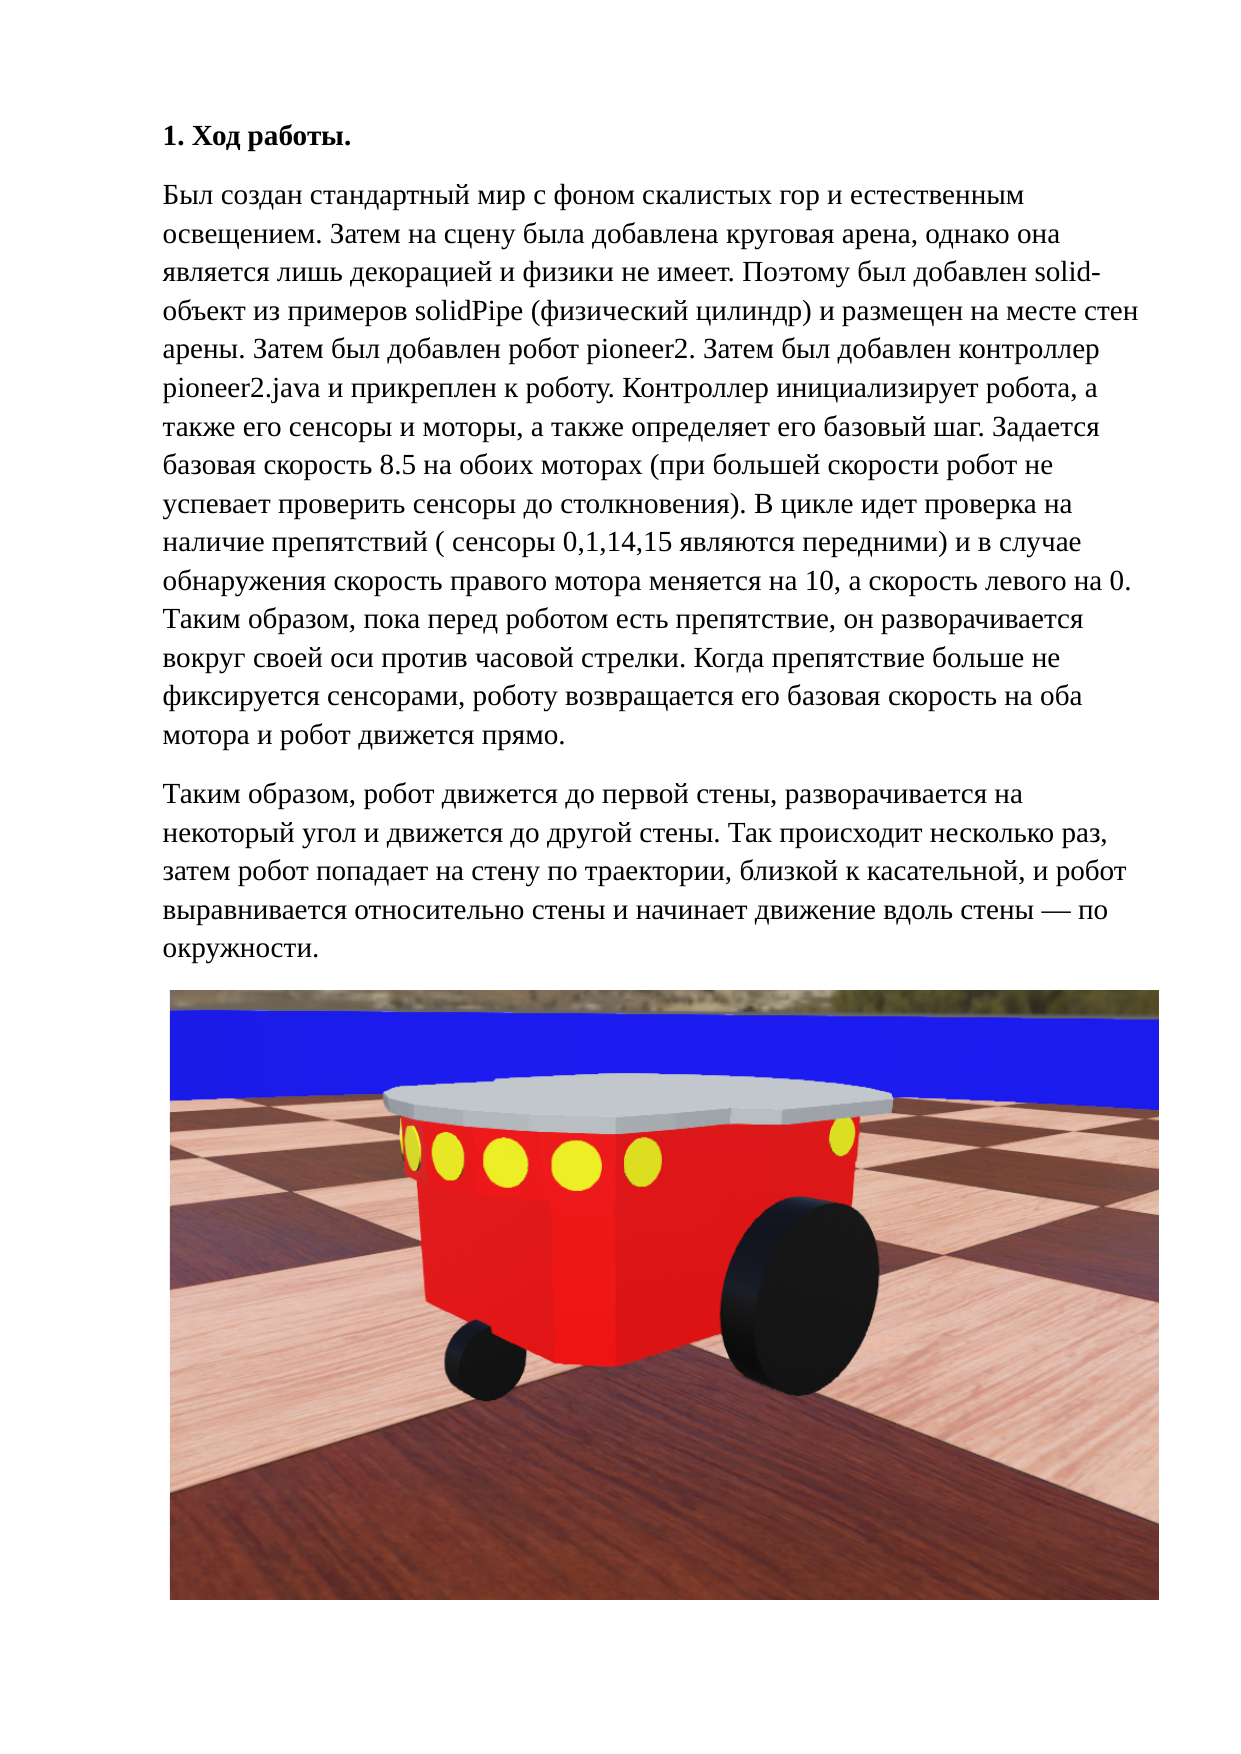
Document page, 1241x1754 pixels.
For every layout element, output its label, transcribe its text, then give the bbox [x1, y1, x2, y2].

picture [169, 990, 1159, 1600]
text 1. Ход работы. [162, 118, 1152, 152]
text Был создан стандартный мир с фоном скалистых гор и естественным освещением. Затем на сцену была добавлена круговая арена, однако она является лишь декорацией и физики не имеет. Поэтому был добавлен solid-объект из примеров solidPipe (физический цилиндр) и размещен на месте стен арены. Затем был добавлен робот pioneer2. Затем был добавлен контроллер pioneer2.java и прикреплен к роботу. Контроллер инициализирует робота, а также его сенсоры и моторы, а также определяет его базовый шаг. Задается базовая скорость 8.5 на обоих моторах (при большей скорости робот не успевает проверить сенсоры до столкновения). В цикле идет проверка на наличие препятствий ( сенсоры 0,1,14,15 являются передними) и в случае обнаружения скорость правого мотора меняется на 10, а скорость левого на 0. Таким образом, пока перед роботом есть препятствие, он разворачивается вокруг своей оси против часовой стрелки. Когда препятствие больше не фиксируется сенсорами, роботу возвращается его базовая скорость на оба мотора и робот движется прямо. [162, 177, 1152, 751]
text Таким образом, робот движется до первой стены, разворачивается на некоторый угол и движется до другой стены. Так происходит несколько раз, затем робот попадает на стену по траектории, близкой к касательной, и робот выравнивается относительно стены и начинает движение вдоль стены — по окружности. [162, 776, 1152, 964]
